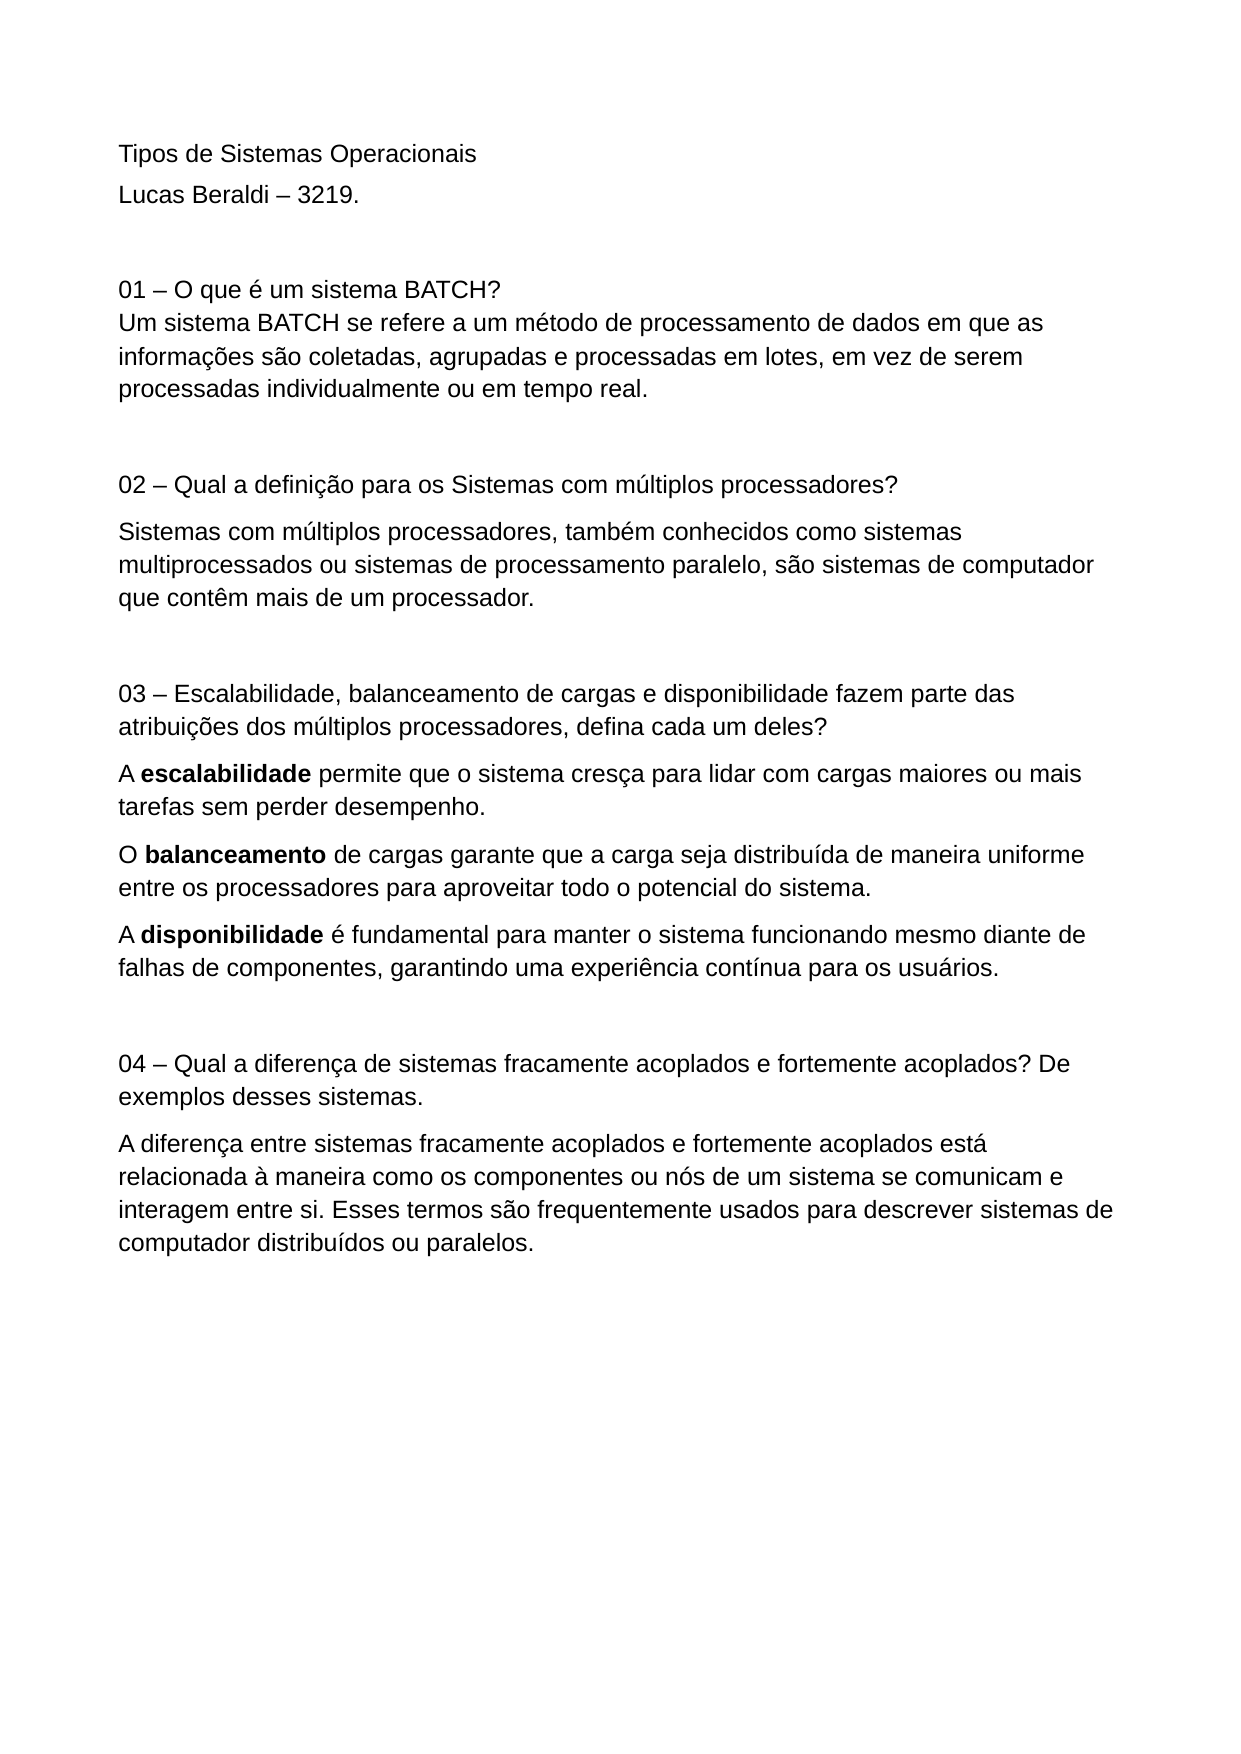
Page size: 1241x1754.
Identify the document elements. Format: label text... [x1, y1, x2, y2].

text O balanceamento de cargas garante que a carga seja distribuída de maneira uniforme entre os processadores para aproveitar todo o potencial do sistema. [118, 840, 1122, 902]
text Lucas Beraldi – 3219. [118, 180, 1122, 209]
text Sistemas com múltiplos processadores, também conhecidos como sistemas multiprocessados ou sistemas de processamento paralelo, são sistemas de computador que contêm mais de um processador. [118, 517, 1122, 612]
text 02 – Qual a definição para os Sistemas com múltiplos processadores? [118, 470, 1122, 498]
text 03 – Escalabilidade, balanceamento de cargas e disponibilidade fazem parte das atribuições dos múltiplos processadores, defina cada um deles? [118, 678, 1122, 740]
subtitle Tipos de Sistemas Operacionais [118, 139, 1122, 168]
text 04 – Qual a diferença de sistemas fracamente acoplados e fortemente acoplados? De exemplos desses sistemas. [118, 1049, 1122, 1110]
text A diferença entre sistemas fracamente acoplados e fortemente acoplados está relacionada à maneira como os componentes ou nós de um sistema se comunicam e interagem entre si. Esses termos são frequentemente usados para descrever sistemas de computador distribuídos ou paralelos. [118, 1129, 1122, 1257]
text 01 – O que é um sistema BATCH? Um sistema BATCH se refere a um método de processamento de dados em que as informações são coletadas, agrupadas e processadas em lotes, em vez de serem processadas individualmente ou em tempo real. [118, 275, 1122, 403]
text A escalabilidade permite que o sistema cresça para lidar com cargas maiores ou mais tarefas sem perder desempenho. [118, 759, 1122, 821]
text A disponibilidade é fundamental para manter o sistema funcionando mesmo diante de falhas de componentes, garantindo uma experiência contínua para os usuários. [118, 920, 1122, 982]
